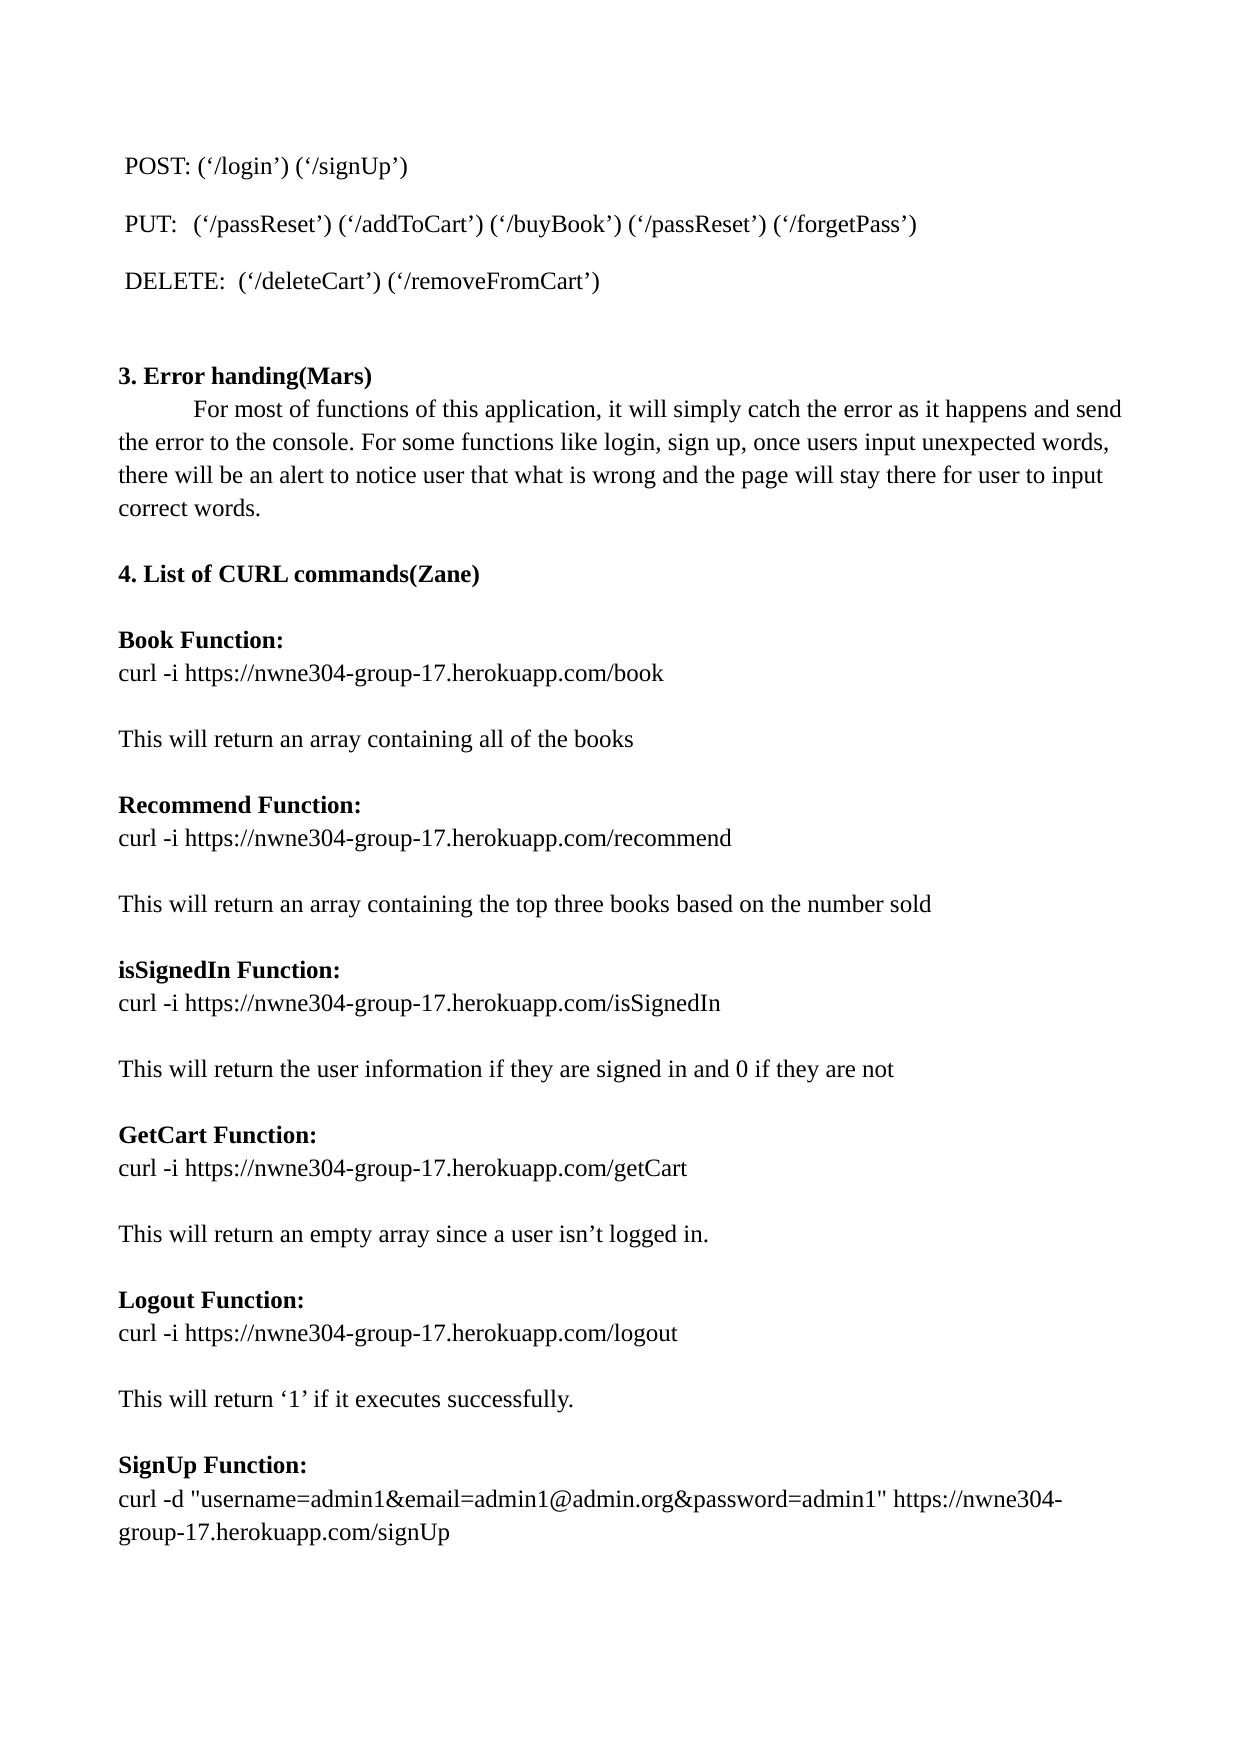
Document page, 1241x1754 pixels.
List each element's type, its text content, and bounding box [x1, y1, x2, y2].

text curl -d "username=admin1&email=admin1@admin.org&password=admin1" https://nwne304-group-17.herokuapp.com/signUp [118, 1484, 1122, 1545]
text For most of functions of this application, it will simply catch the error as it happens and send the error to the console. For some functions like login, sign up, once users input unexpected words, there will be an alert to notice user that what is wrong and the page will stay there for user to input correct words. [118, 394, 1122, 522]
text SignUp Function: [118, 1451, 1122, 1479]
text curl -i https://nwne304-group-17.herokuapp.com/logout [118, 1318, 1122, 1347]
text This will return ‘1’ if it executes successfully. [118, 1384, 1122, 1413]
text curl -i https://nwne304-group-17.herokuapp.com/book [118, 658, 1122, 687]
text 3. Error handing(Mars) [118, 361, 1122, 390]
text POST: (‘/login’) (‘/signUp’) [118, 151, 1122, 180]
text 4. List of CURL commands(Zane) [118, 559, 1122, 588]
text isSignedIn Function: [118, 955, 1122, 984]
text PUT: (‘/passReset’) (‘/addToCart’) (‘/buyBook’) (‘/passReset’) (‘/forgetPass’) [118, 209, 1122, 237]
text curl -i https://nwne304-group-17.herokuapp.com/getCart [118, 1153, 1122, 1182]
text DELETE: (‘/deleteCart’) (‘/removeFromCart’) [118, 266, 1122, 295]
text curl -i https://nwne304-group-17.herokuapp.com/recommend [118, 823, 1122, 852]
text Recommend Function: [118, 790, 1122, 819]
text This will return an array containing the top three books based on the number sold [118, 889, 1122, 918]
text This will return an empty array since a user isn’t logged in. [118, 1219, 1122, 1248]
text curl -i https://nwne304-group-17.herokuapp.com/isSignedIn [118, 988, 1122, 1017]
text Book Function: [118, 625, 1122, 654]
text Logout Function: [118, 1286, 1122, 1314]
text GetCart Function: [118, 1120, 1122, 1149]
text This will return an array containing all of the books [118, 724, 1122, 753]
text This will return the user information if they are signed in and 0 if they are not [118, 1054, 1122, 1083]
